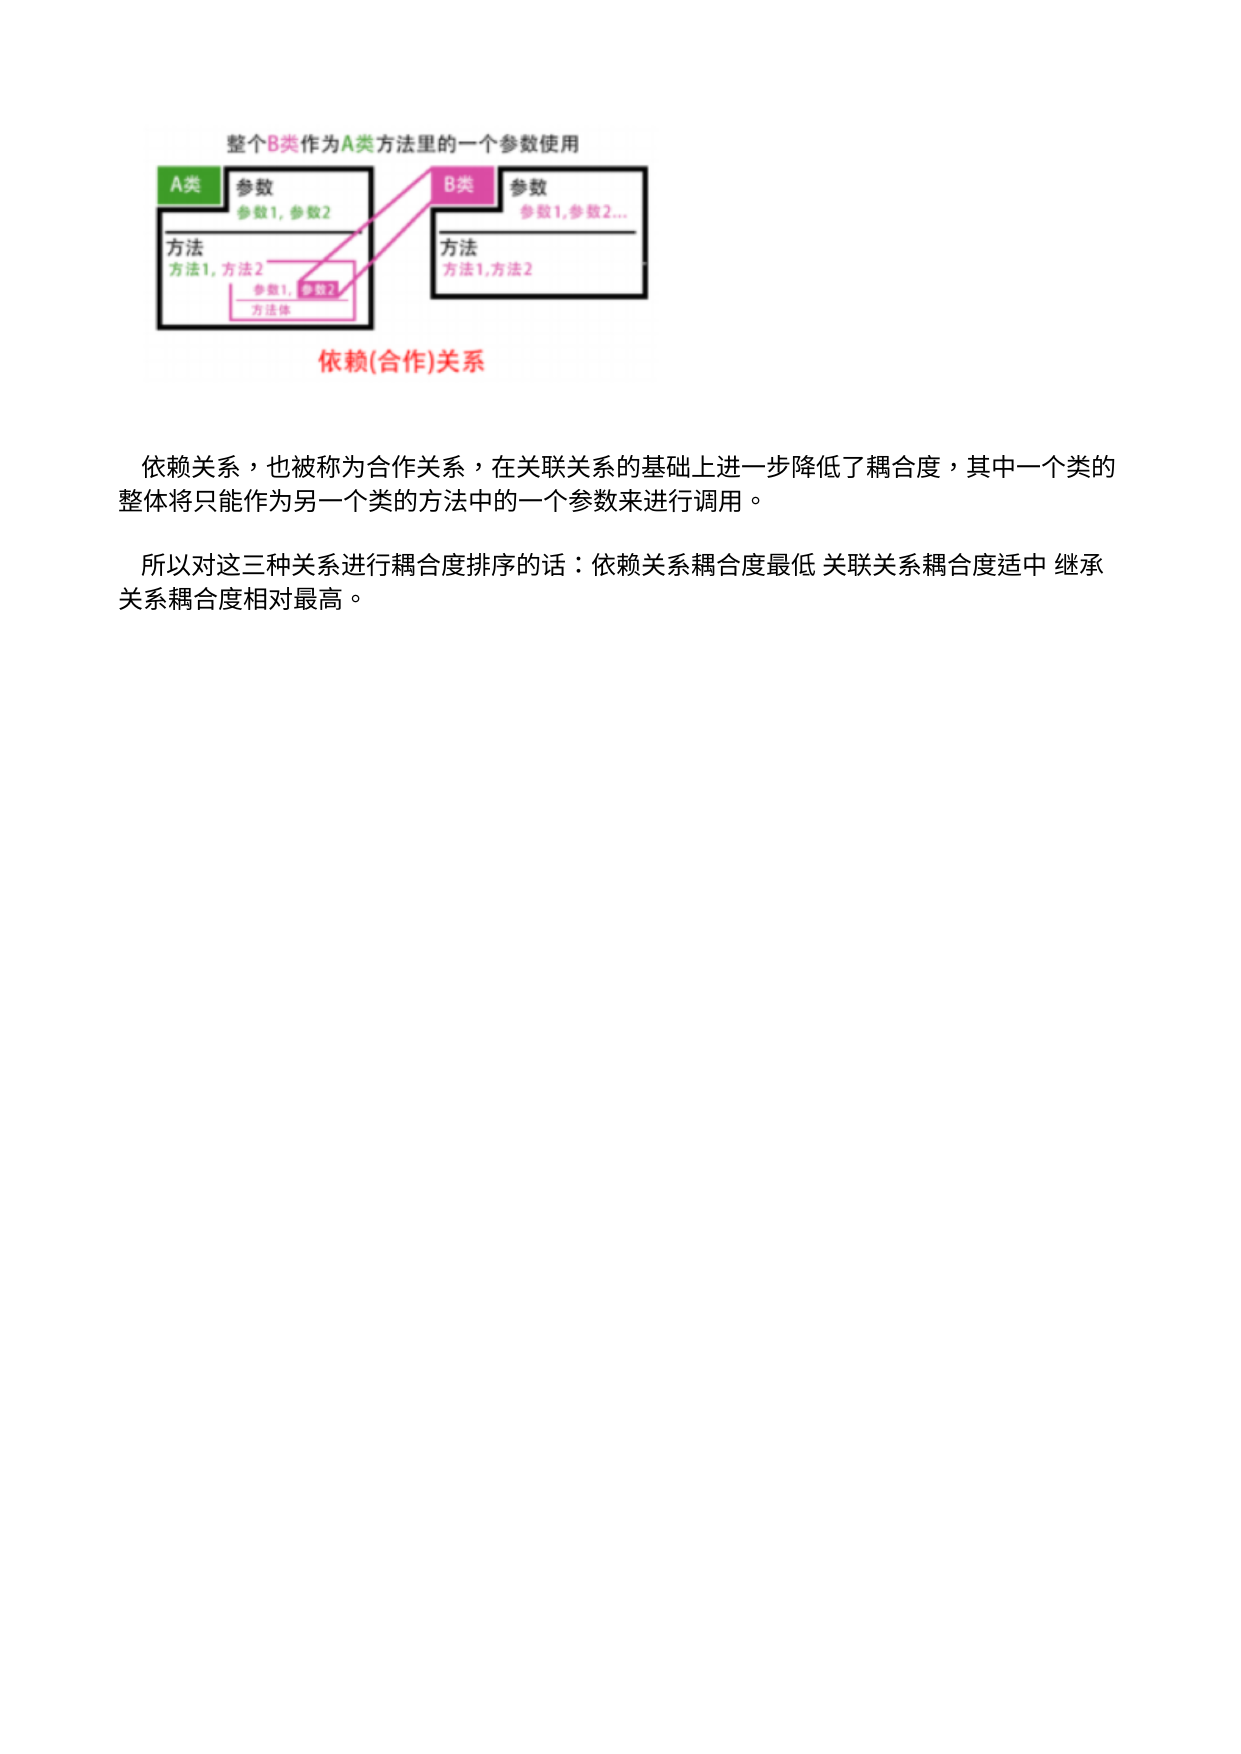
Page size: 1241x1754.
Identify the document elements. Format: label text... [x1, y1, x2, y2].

text 所以对这三种关系进行耦合度排序的话：依赖关系耦合度最低 关联关系耦合度适中 继承关系耦合度相对最高。 [118, 547, 1122, 616]
text 依赖关系，也被称为合作关系，在关联关系的基础上进一步降低了耦合度，其中一个类的整体将只能作为另一个类的方法中的一个参数来进行调用。 [118, 449, 1122, 518]
